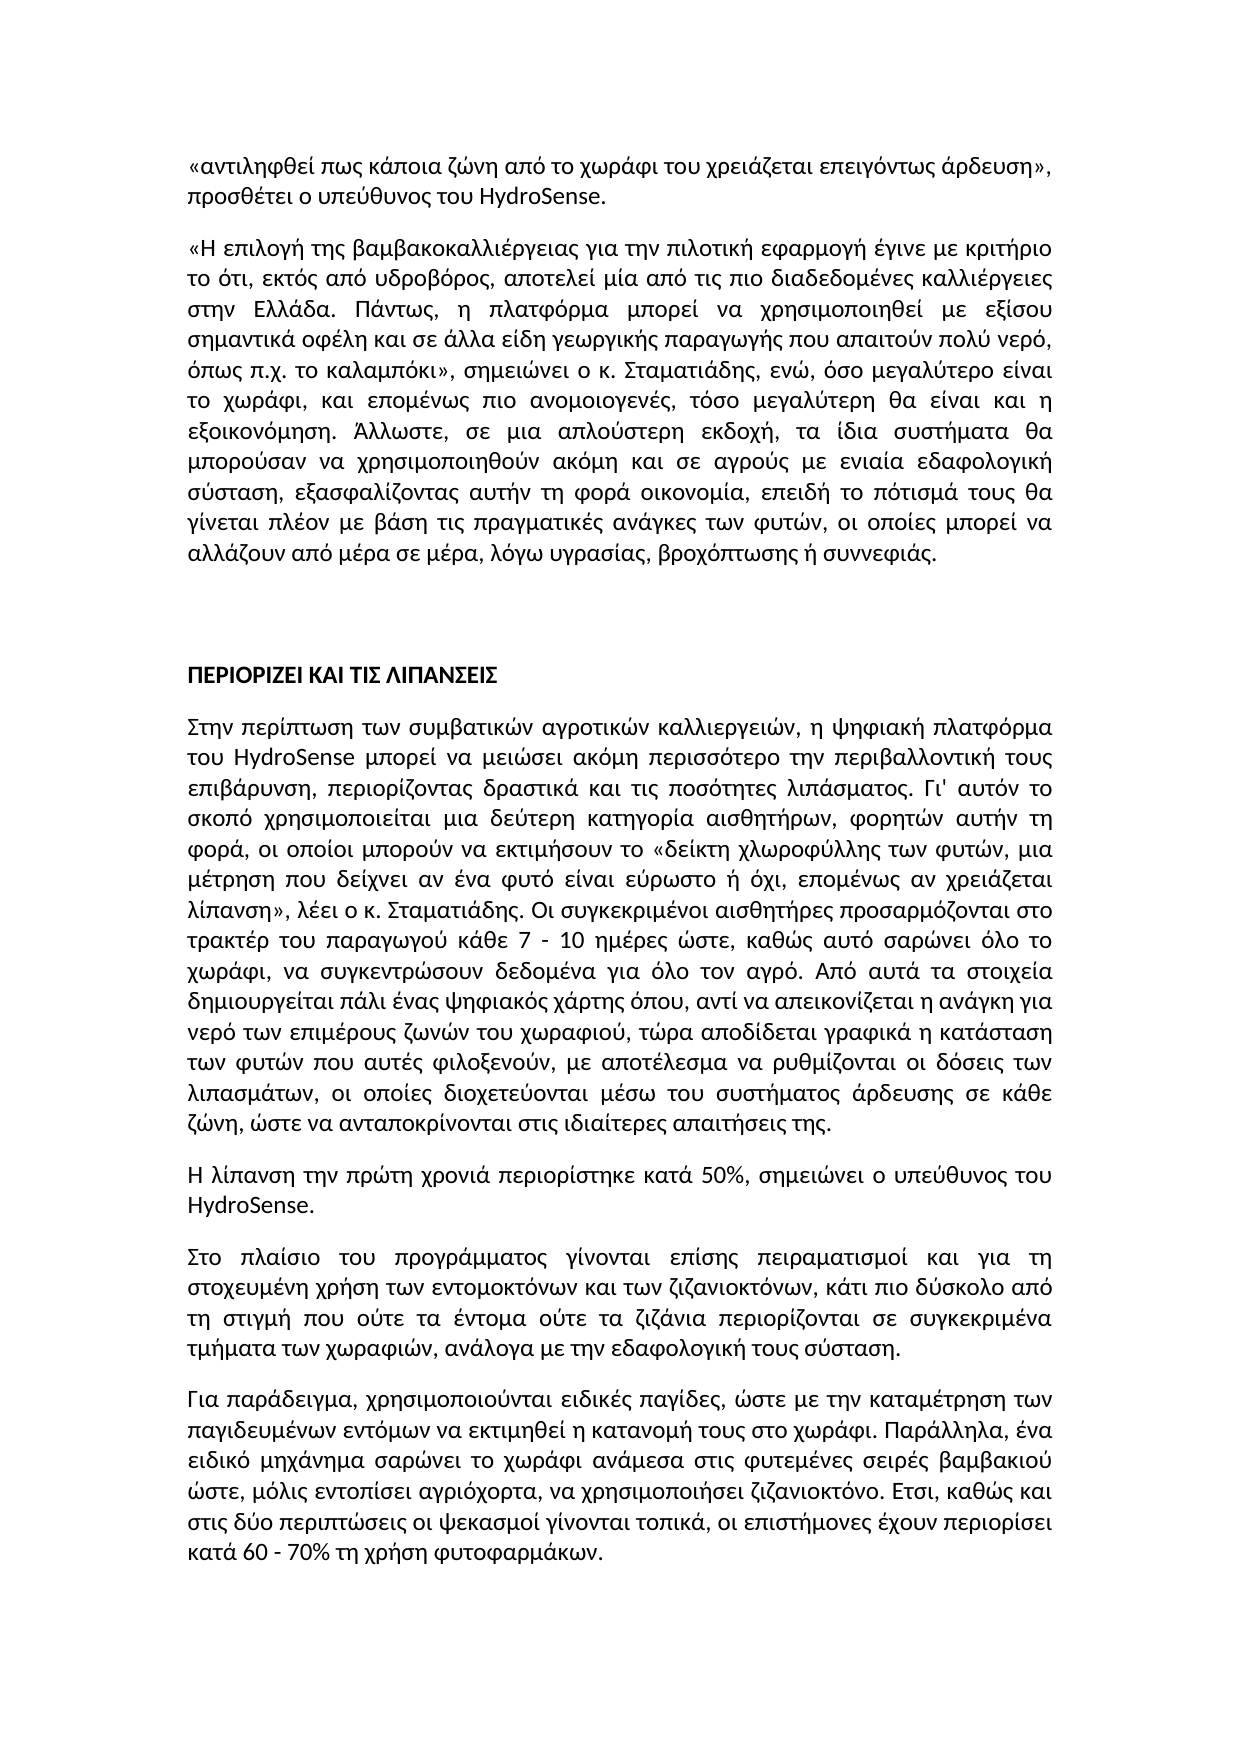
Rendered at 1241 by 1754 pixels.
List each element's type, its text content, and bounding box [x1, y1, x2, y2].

text ΠΕΡΙΟΡΙΖΕΙ ΚΑΙ ΤΙΣ ΛΙΠΑΝΣΕΙΣ [187, 659, 1053, 690]
text Για παράδειγμα, χρησιμοποιούνται ειδικές παγίδες, ώστε με την καταμέτρηση των παγιδευμένων εντόμων να εκτιμηθεί η κατανομή τους στο χωράφι. Παράλληλα, ένα ειδικό μηχάνημα σαρώνει το χωράφι ανάμεσα στις φυτεμένες σειρές βαμβακιού ώστε, μόλις εντοπίσει αγριόχορτα, να χρησιμοποιήσει ζιζανιοκτόνο. Ετσι, καθώς και στις δύο περιπτώσεις οι ψεκασμοί γίνονται τοπικά, οι επιστήμονες έχουν περιορίσει κατά 60 - 70% τη χρήση φυτοφαρμάκων. [187, 1384, 1053, 1567]
text «Η επιλογή της βαμβακοκαλλιέργειας για την πιλοτική εφαρμογή έγινε με κριτήριο το ότι, εκτός από υδροβόρος, αποτελεί μία από τις πιο διαδεδομένες καλλιέργειες στην Ελλάδα. Πάντως, η πλατφόρμα μπορεί να χρησιμοποιηθεί με εξίσου σημαντικά οφέλη και σε άλλα είδη γεωργικής παραγωγής που απαιτούν πολύ νερό, όπως π.χ. το καλαμπόκι», σημειώνει ο κ. Σταματιάδης, ενώ, όσο μεγαλύτερο είναι το χωράφι, και επομένως πιο ανομοιογενές, τόσο μεγαλύτερη θα είναι και η εξοικονόμηση. Άλλωστε, σε μια απλούστερη εκδοχή, τα ίδια συστήματα θα μπορούσαν να χρησιμοποιηθούν ακόμη και σε αγρούς με ενιαία εδαφολογική σύσταση, εξασφαλίζοντας αυτήν τη φορά οικονομία, επειδή το πότισμά τους θα γίνεται πλέον με βάση τις πραγματικές ανάγκες των φυτών, οι οποίες μπορεί να αλλάζουν από μέρα σε μέρα, λόγω υγρασίας, βροχόπτωσης ή συννεφιάς. [187, 232, 1053, 568]
text Στην περίπτωση των συμβατικών αγροτικών καλλιεργειών, η ψηφιακή πλατφόρμα του HydroSense μπορεί να μειώσει ακόμη περισσότερο την περιβαλλοντική τους επιβάρυνση, περιορίζοντας δραστικά και τις ποσότητες λιπάσματος. Γι' αυτόν το σκοπό χρησιμοποιείται μια δεύτερη κατηγορία αισθητήρων, φορητών αυτήν τη φορά, οι οποίοι μπορούν να εκτιμήσουν το «δείκτη χλωροφύλλης των φυτών, μια μέτρηση που δείχνει αν ένα φυτό είναι εύρωστο ή όχι, επομένως αν χρειάζεται λίπανση», λέει ο κ. Σταματιάδης. Οι συγκεκριμένοι αισθητήρες προσαρμόζονται στο τρακτέρ του παραγωγού κάθε 7 - 10 ημέρες ώστε, καθώς αυτό σαρώνει όλο το χωράφι, να συγκεντρώσουν δεδομένα για όλο τον αγρό. Από αυτά τα στοιχεία δημιουργείται πάλι ένας ψηφιακός χάρτης όπου, αντί να απεικονίζεται η ανάγκη για νερό των επιμέρους ζωνών του χωραφιού, τώρα αποδίδεται γραφικά η κατάσταση των φυτών που αυτές φιλοξενούν, με αποτέλεσμα να ρυθμίζονται οι δόσεις των λιπασμάτων, οι οποίες διοχετεύονται μέσω του συστήματος άρδευσης σε κάθε ζώνη, ώστε να ανταποκρίνονται στις ιδιαίτερες απαιτήσεις της. [187, 711, 1053, 1138]
text Στο πλαίσιο του προγράμματος γίνονται επίσης πειραματισμοί και για τη στοχευμένη χρήση των εντομοκτόνων και των ζιζανιοκτόνων, κάτι πιο δύσκολο από τη στιγμή που ούτε τα έντομα ούτε τα ζιζάνια περιορίζονται σε συγκεκριμένα τμήματα των χωραφιών, ανάλογα με την εδαφολογική τους σύσταση. [187, 1241, 1053, 1363]
text «αντιληφθεί πως κάποια ζώνη από το χωράφι του χρειάζεται επειγόντως άρδευση», προσθέτει ο υπεύθυνος του HydroSense. [187, 150, 1053, 211]
text Η λίπανση την πρώτη χρονιά περιορίστηκε κατά 50%, σημειώνει ο υπεύθυνος του HydroSense. [187, 1159, 1053, 1220]
